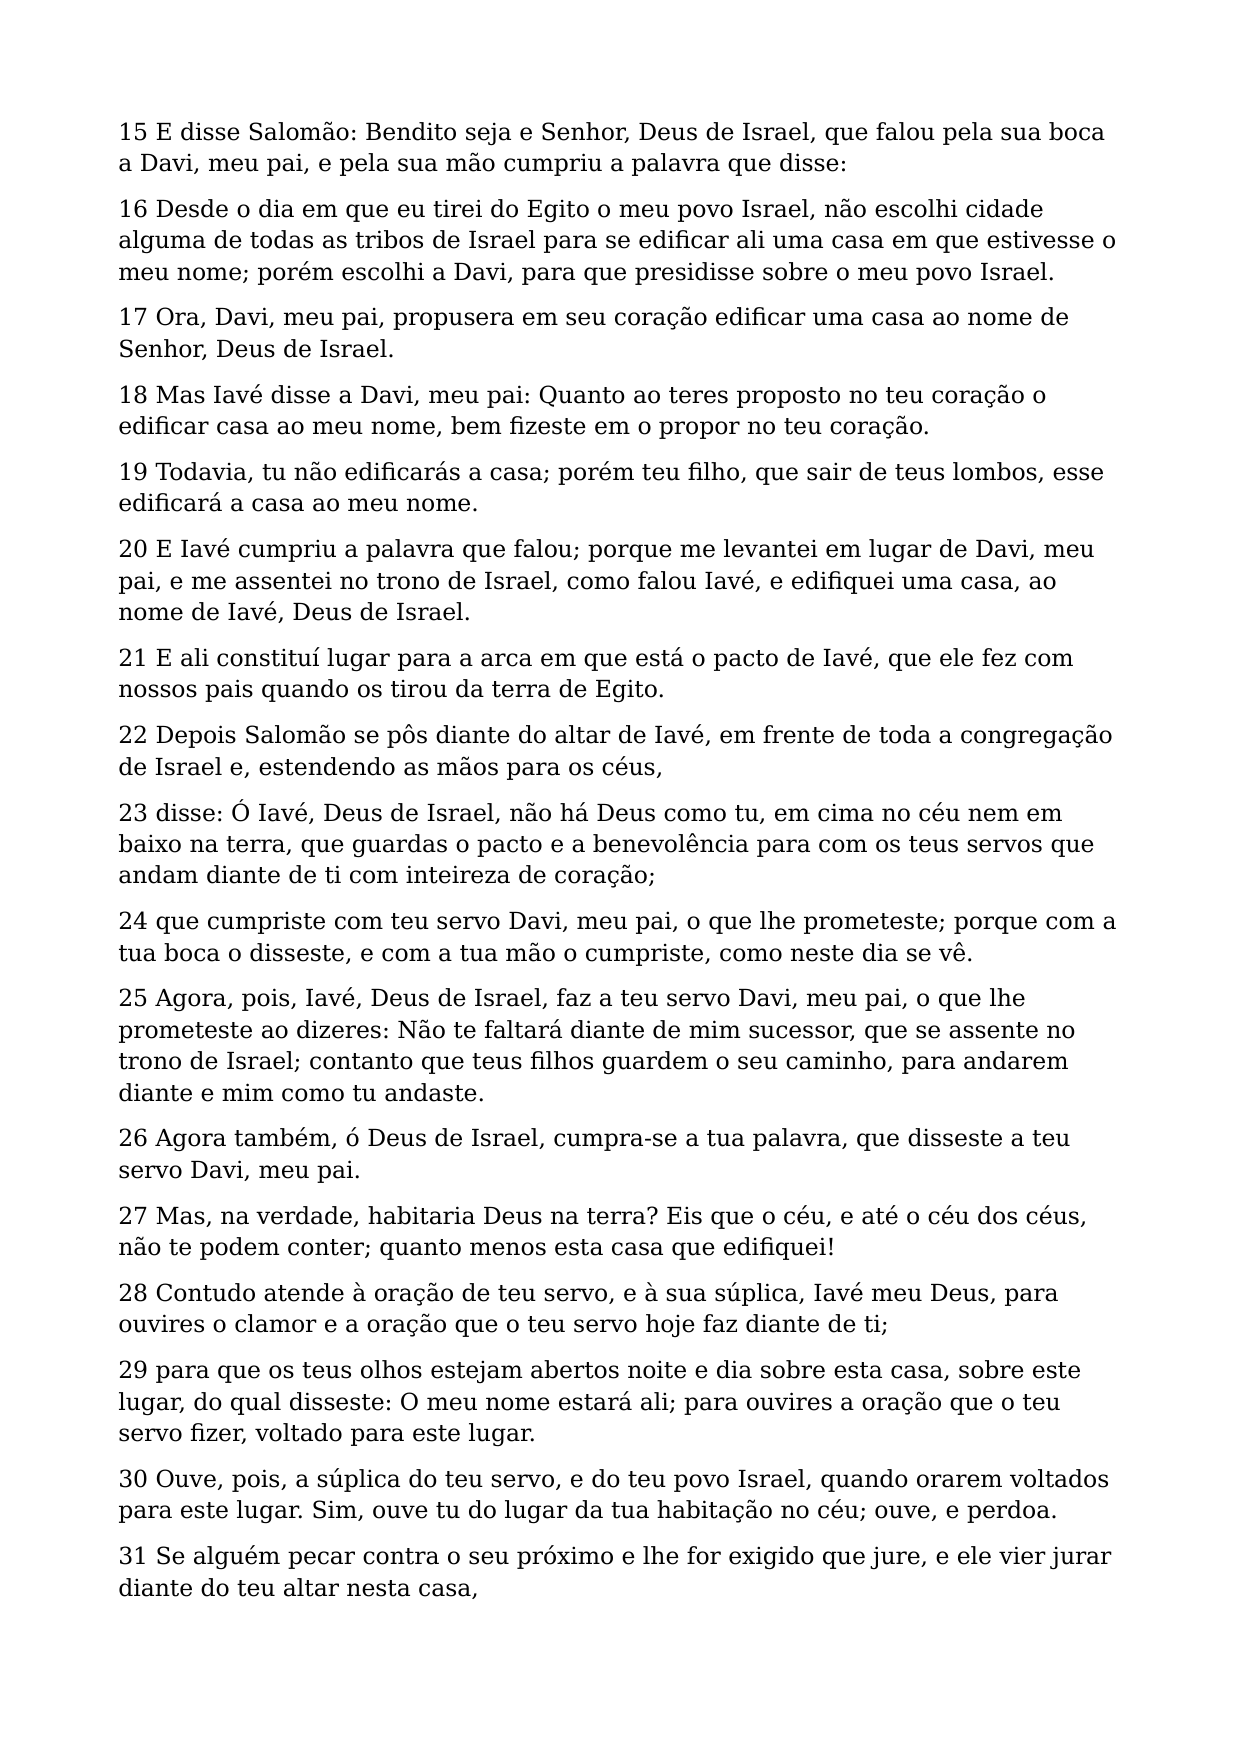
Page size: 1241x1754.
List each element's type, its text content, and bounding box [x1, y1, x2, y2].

text 15 E disse Salomão: Bendito seja e Senhor, Deus de Israel, que falou pela sua boca a Davi, meu pai, e pela sua mão cumpriu a palavra que disse: [118, 118, 1122, 177]
text 30 Ouve, pois, a súplica do teu servo, e do teu povo Israel, quando orarem voltados para este lugar. Sim, ouve tu do lugar da tua habitação no céu; ouve, e perdoa. [118, 1466, 1122, 1524]
text 27 Mas, na verdade, habitaria Deus na terra? Eis que o céu, e até o céu dos céus, não te podem conter; quanto menos esta casa que edifiquei! [118, 1202, 1122, 1261]
text 28 Contudo atende à oração de teu servo, e à sua súplica, Iavé meu Deus, para ouvires o clamor e a oração que o teu servo hoje faz diante de ti; [118, 1280, 1122, 1338]
text 25 Agora, pois, Iavé, Deus de Israel, faz a teu servo Davi, meu pai, o que lhe prometeste ao dizeres: Não te faltará diante de mim sucessor, que se assente no trono de Israel; contanto que teus filhos guardem o seu caminho, para andarem diante e mim como tu andaste. [118, 985, 1122, 1106]
text 19 Todavia, tu não edificarás a casa; porém teu filho, que sair de teus lombos, esse edificará a casa ao meu nome. [118, 459, 1122, 517]
text 23 disse: Ó Iavé, Deus de Israel, não há Deus como tu, em cima no céu nem em baixo na terra, que guardas o pacto e a benevolência para com os teus servos que andam diante de ti com inteireza de coração; [118, 799, 1122, 889]
text 31 Se alguém pecar contra o seu próximo e lhe for exigido que jure, e ele vier jurar diante do teu altar nesta casa, [118, 1543, 1122, 1602]
text 20 E Iavé cumpriu a palavra que falou; porque me levantei em lugar de Davi, meu pai, e me assentei no trono de Israel, como falou Iavé, e edifiquei uma casa, ao nome de Iavé, Deus de Israel. [118, 536, 1122, 626]
text 21 E ali constituí lugar para a arca em que está o pacto de Iavé, que ele fez com nossos pais quando os tirou da terra de Egito. [118, 644, 1122, 703]
text 24 que cumpriste com teu servo Davi, meu pai, o que lhe prometeste; porque com a tua boca o disseste, e com a tua mão o cumpriste, como neste dia se vê. [118, 908, 1122, 966]
text 17 Ora, Davi, meu pai, propusera em seu coração edificar uma casa ao nome de Senhor, Deus de Israel. [118, 304, 1122, 363]
text 18 Mas Iavé disse a Davi, meu pai: Quanto ao teres proposto no teu coração o edificar casa ao meu nome, bem fizeste em o propor no teu coração. [118, 381, 1122, 440]
text 22 Depois Salomão se pôs diante do altar de Iavé, em frente de toda a congregação de Israel e, estendendo as mãos para os céus, [118, 722, 1122, 781]
text 26 Agora também, ó Deus de Israel, cumpra-se a tua palavra, que disseste a teu servo Davi, meu pai. [118, 1125, 1122, 1184]
text 29 para que os teus olhos estejam abertos noite e dia sobre esta casa, sobre este lugar, do qual disseste: O meu nome estará ali; para ouvires a oração que o teu servo fizer, voltado para este lugar. [118, 1357, 1122, 1447]
text 16 Desde o dia em que eu tirei do Egito o meu povo Israel, não escolhi cidade alguma de todas as tribos de Israel para se edificar ali uma casa em que estivesse o meu nome; porém escolhi a Davi, para que presidisse sobre o meu povo Israel. [118, 195, 1122, 285]
